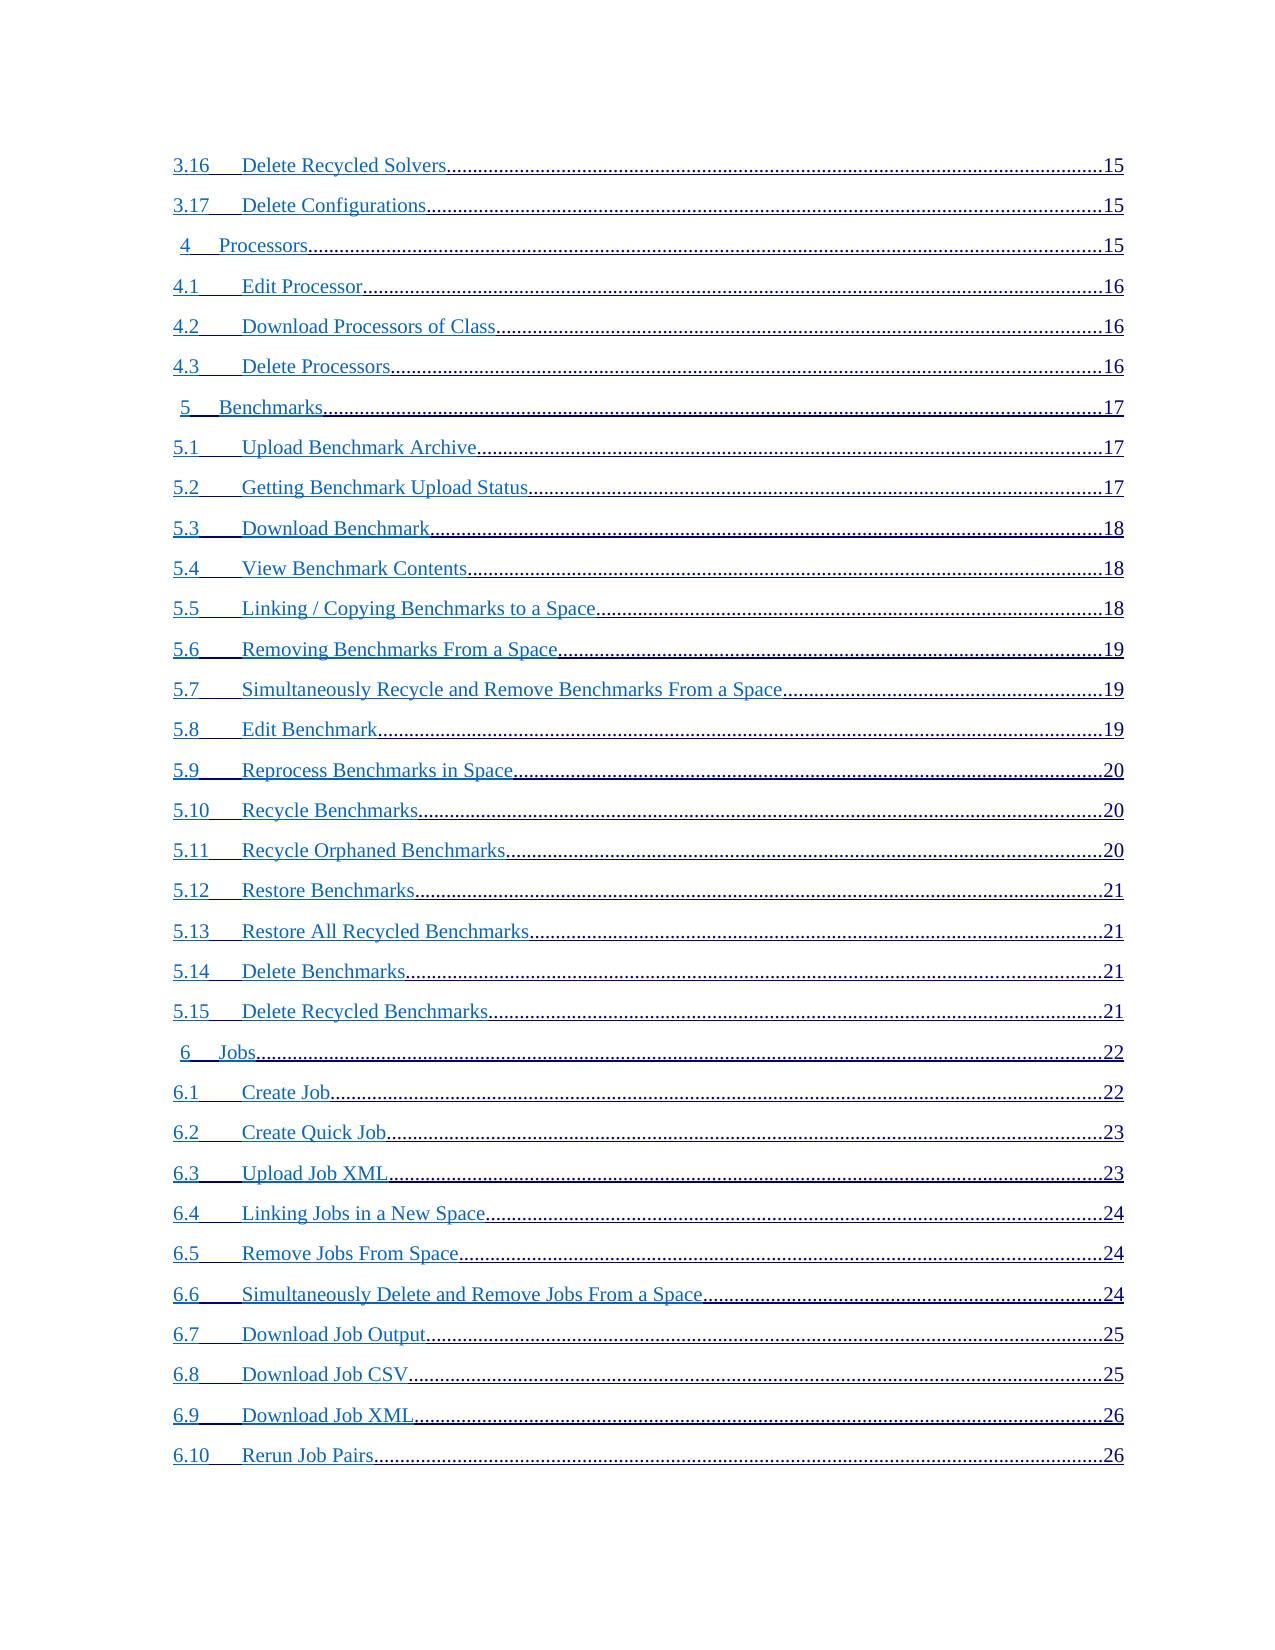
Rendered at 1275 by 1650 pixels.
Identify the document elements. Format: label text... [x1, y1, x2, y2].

text 6.8 Download Job CSV 25 [173, 1359, 1125, 1387]
text 6.3 Upload Job XML 23 [173, 1158, 1125, 1186]
text 4.2 Download Processors of Class 16 [173, 311, 1125, 339]
text 6.6 Simultaneously Delete and Remove Jobs From a Space 24 [173, 1279, 1125, 1307]
text 6.10 Rerun Job Pairs 26 [173, 1440, 1125, 1468]
text 6 Jobs 22 [180, 1037, 1125, 1065]
text 5.4 View Benchmark Contents 18 [173, 553, 1125, 581]
text 5.1 Upload Benchmark Archive 17 [173, 432, 1125, 460]
text 5.14 Delete Benchmarks 21 [173, 956, 1125, 984]
text 5.7 Simultaneously Recycle and Remove Benchmarks From a Space 19 [173, 674, 1125, 702]
text 3.16 Delete Recycled Solvers 15 [173, 150, 1125, 178]
text 4.1 Edit Processor 16 [173, 271, 1125, 299]
text 5.2 Getting Benchmark Upload Status 17 [173, 472, 1125, 501]
text 5.13 Restore All Recycled Benchmarks 21 [173, 916, 1125, 944]
text 5.10 Recycle Benchmarks 20 [173, 795, 1125, 823]
text 4 Processors 15 [180, 231, 1125, 259]
text 6.1 Create Job 22 [173, 1077, 1125, 1105]
text 6.7 Download Job Output 25 [173, 1319, 1125, 1347]
text 5.12 Restore Benchmarks 21 [173, 876, 1125, 904]
text 4.3 Delete Processors 16 [173, 352, 1125, 379]
text 5.11 Recycle Orphaned Benchmarks 20 [173, 835, 1125, 863]
text 6.9 Download Job XML 26 [173, 1400, 1125, 1428]
text 6.2 Create Quick Job 23 [173, 1117, 1125, 1146]
text 6.5 Remove Jobs From Space 24 [173, 1238, 1125, 1266]
text 5.6 Removing Benchmarks From a Space 19 [173, 634, 1125, 662]
text 5.8 Edit Benchmark 19 [173, 714, 1125, 742]
text 5.15 Delete Recycled Benchmarks 21 [173, 997, 1125, 1024]
text 5.5 Linking / Copying Benchmarks to a Space 18 [173, 593, 1125, 621]
text 3.17 Delete Configurations 15 [173, 190, 1125, 218]
text 5.3 Download Benchmark 18 [173, 513, 1125, 541]
text 5.9 Reprocess Benchmarks in Space 20 [173, 755, 1125, 783]
text 6.4 Linking Jobs in a New Space 24 [173, 1198, 1125, 1226]
text 5 Benchmarks 17 [180, 392, 1125, 420]
